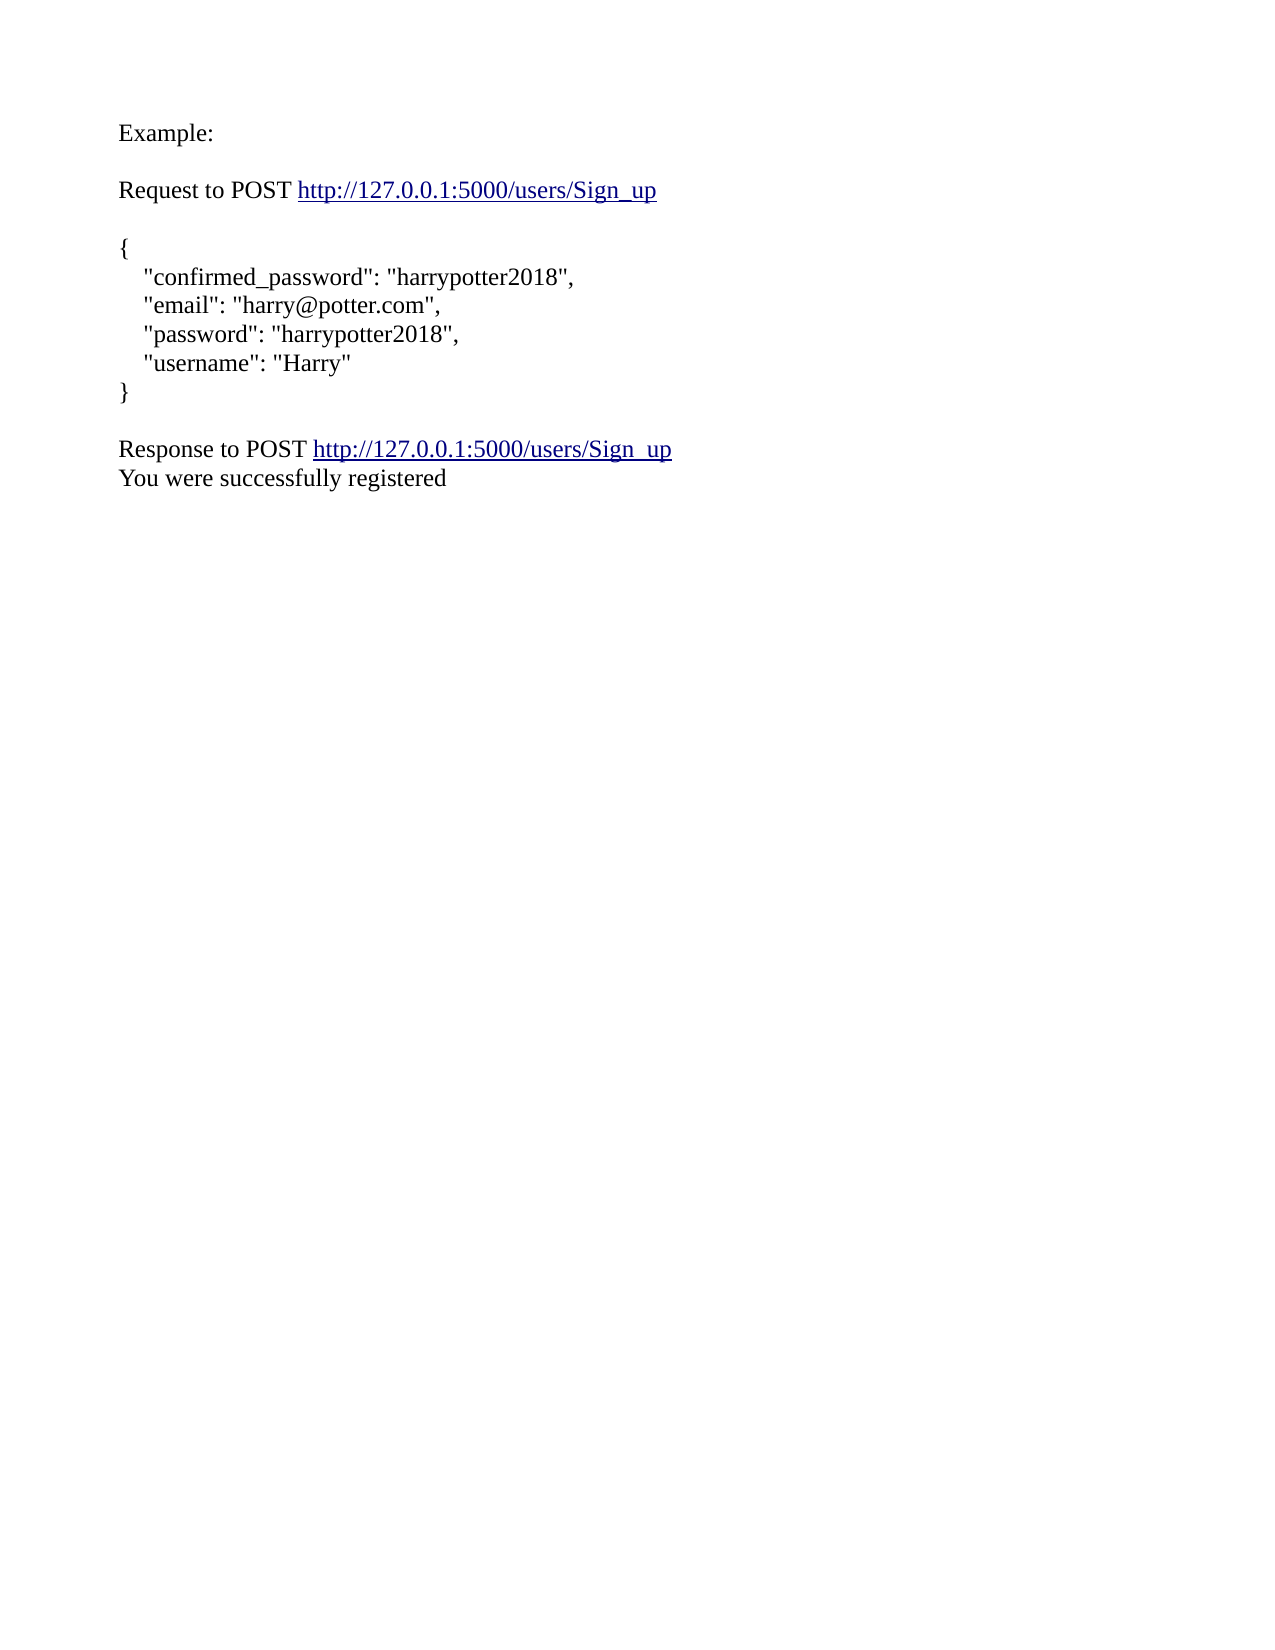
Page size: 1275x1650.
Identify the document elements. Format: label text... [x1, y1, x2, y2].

text "username": "Harry" [118, 348, 1157, 377]
text Response to POST http://127.0.0.1:5000/users/Sign_up [118, 434, 1157, 463]
text You were successfully registered [118, 463, 1157, 492]
text "password": "harrypotter2018", [118, 319, 1157, 348]
text { [118, 233, 1157, 262]
text Example: [118, 118, 1157, 147]
text "email": "harry@potter.com", [118, 291, 1157, 319]
text "confirmed_password": "harrypotter2018", [118, 262, 1157, 291]
text Request to POST http://127.0.0.1:5000/users/Sign_up [118, 176, 1157, 204]
text } [118, 377, 1157, 406]
